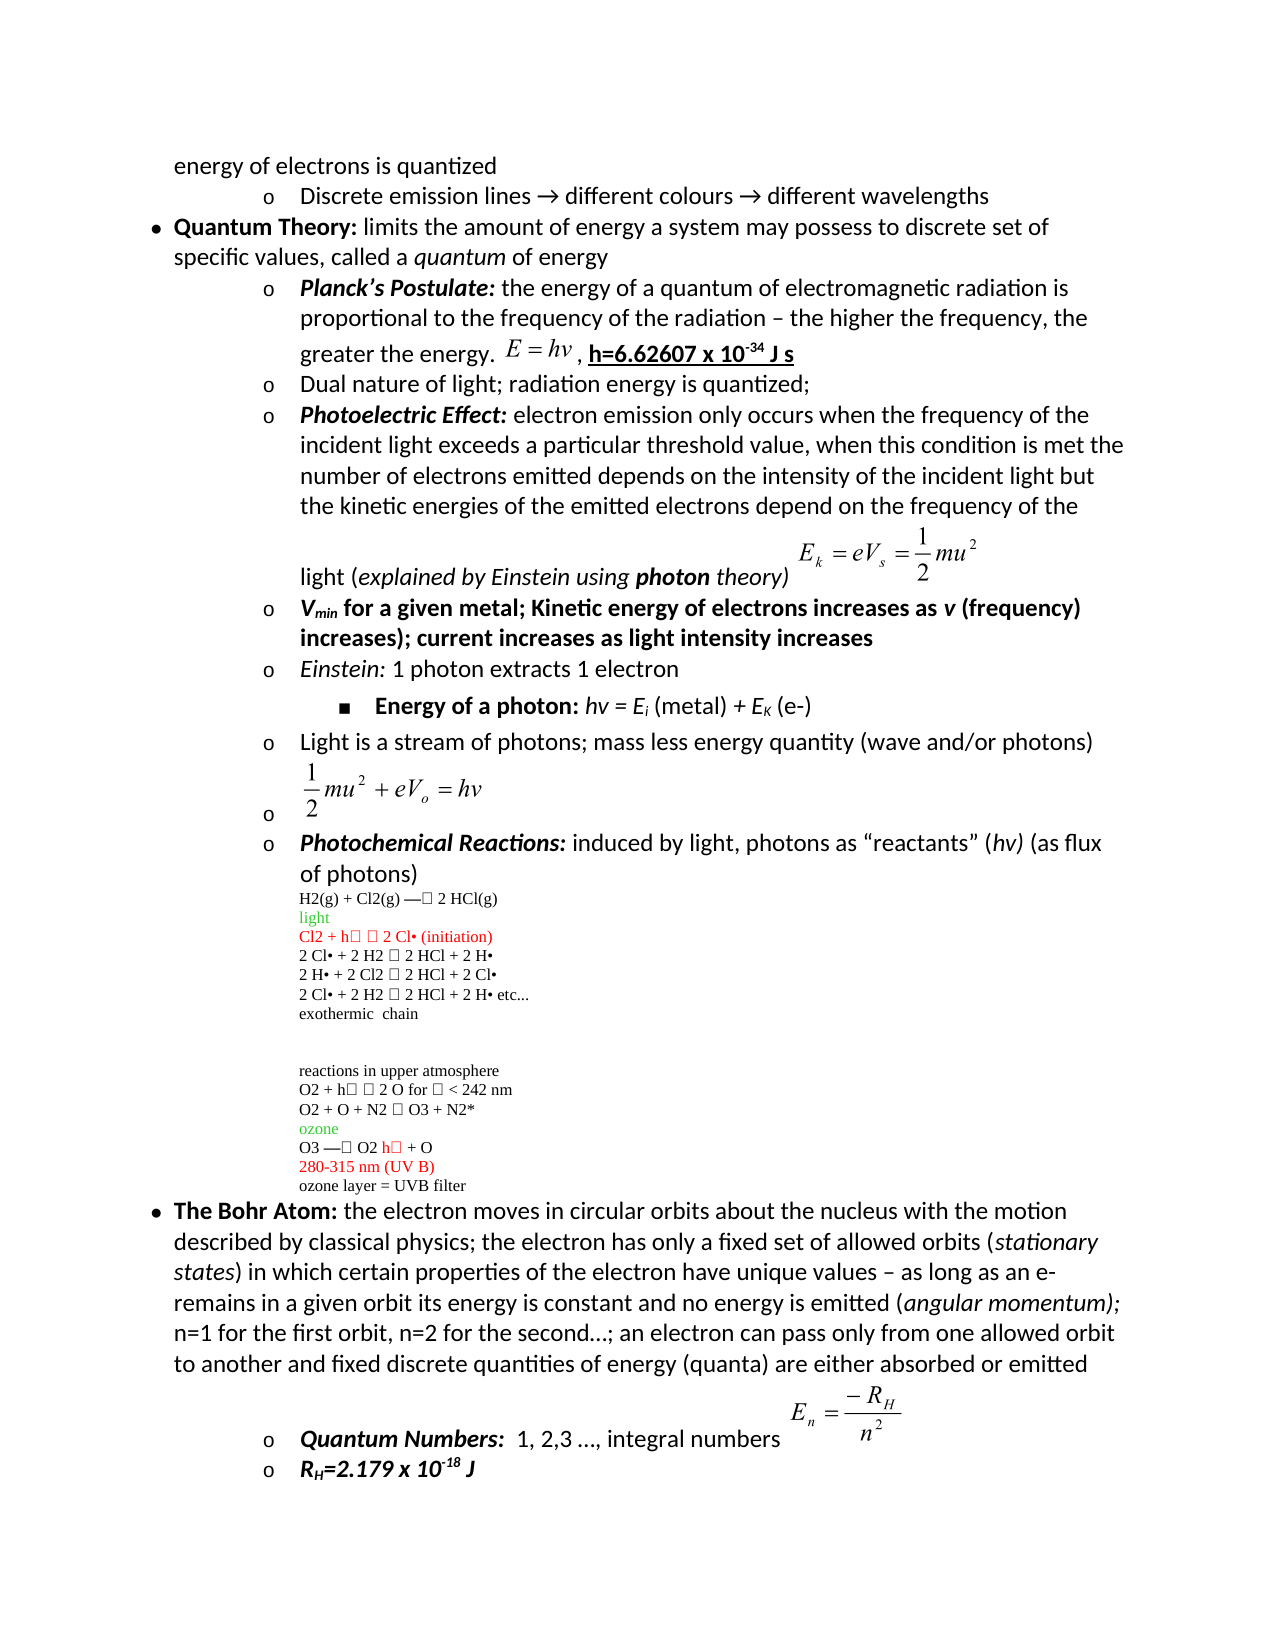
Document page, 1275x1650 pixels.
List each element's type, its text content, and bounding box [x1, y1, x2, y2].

text 2 Cl• + 2 H2  2 HCl + 2 H• etc... [150, 984, 1125, 1003]
text 280-315 nm (UV B) [150, 1157, 1125, 1176]
list Quantum Numbers: 1, 2,3 …, integral numbers [262, 1378, 1125, 1453]
picture [300, 756, 486, 822]
picture [501, 333, 577, 363]
text 2 Cl• + 2 H2  2 HCl + 2 H• [150, 946, 1125, 965]
list Vmin for a given metal; Kinetic energy of electrons increases as v (frequency) increases); current increases as light intensity increases [262, 592, 1125, 653]
text Cl2 + h  2 Cl• (initiation) [150, 927, 1125, 946]
text light [150, 908, 1125, 927]
text exothermic chain [150, 1003, 1125, 1023]
list RH=2.179 x 10-18 J [262, 1453, 1125, 1484]
list Energy of a photon: hv = Ei (metal) + EK (e-) [337, 683, 1125, 726]
list Light is a stream of photons; mass less energy quantity (wave and/or photons) [262, 726, 1125, 757]
list Planck’s Postulate: the energy of a quantum of electromagnetic radiation is proportional to the frequency of the radiation – the higher the frequency, the greater the energy. , h=6.62607 x 10-34 J s [262, 272, 1125, 368]
picture [786, 1378, 906, 1447]
list Discrete emission lines → different colours → different wavelengths [262, 181, 1125, 211]
text O2 + h  2 O for  < 242 nm [150, 1080, 1125, 1099]
text ozone [150, 1118, 1125, 1138]
text reactions in upper atmosphere [150, 1061, 1125, 1080]
text O3 — O2 h + O [150, 1138, 1125, 1157]
list Quantum Theory: limits the amount of energy a system may possess to discrete set of specific values, called a quantum of energy [150, 211, 1125, 272]
list Einstein: 1 photon extracts 1 electron [262, 653, 1125, 683]
list energy of electrons is quantized [150, 150, 1125, 181]
list Photochemical Reactions: induced by light, photons as “reactants” (hv) (as flux of photons) [262, 827, 1125, 888]
picture [795, 521, 981, 586]
list Dual nature of light; radiation energy is quantized; [262, 368, 1125, 399]
list The Bohr Atom: the electron moves in circular orbits about the nucleus with the motion described by classical physics; the electron has only a fixed set of allowed orbits (stationary states) in which certain properties of the electron have unique values – as long as an e- remains in a given orbit its energy is constant and no energy is emitted (angular momentum); n=1 for the first orbit, n=2 for the second…; an electron can pass only from one allowed orbit to another and fixed discrete quantities of energy (quanta) are either absorbed or emitted [150, 1195, 1125, 1378]
text 2 H• + 2 Cl2  2 HCl + 2 Cl• [150, 965, 1125, 984]
list Photoelectric Effect: electron emission only occurs when the frequency of the incident light exceeds a particular threshold value, when this condition is met the number of electrons emitted depends on the intensity of the incident light but the kinetic energies of the emitted electrons depend on the frequency of the light (explained by Einstein using photon theory) [262, 399, 1125, 592]
text ozone layer = UVB filter [150, 1176, 1125, 1195]
text H2(g) + Cl2(g) — 2 HCl(g) [150, 888, 1125, 908]
text O2 + O + N2  O3 + N2* [150, 1099, 1125, 1118]
